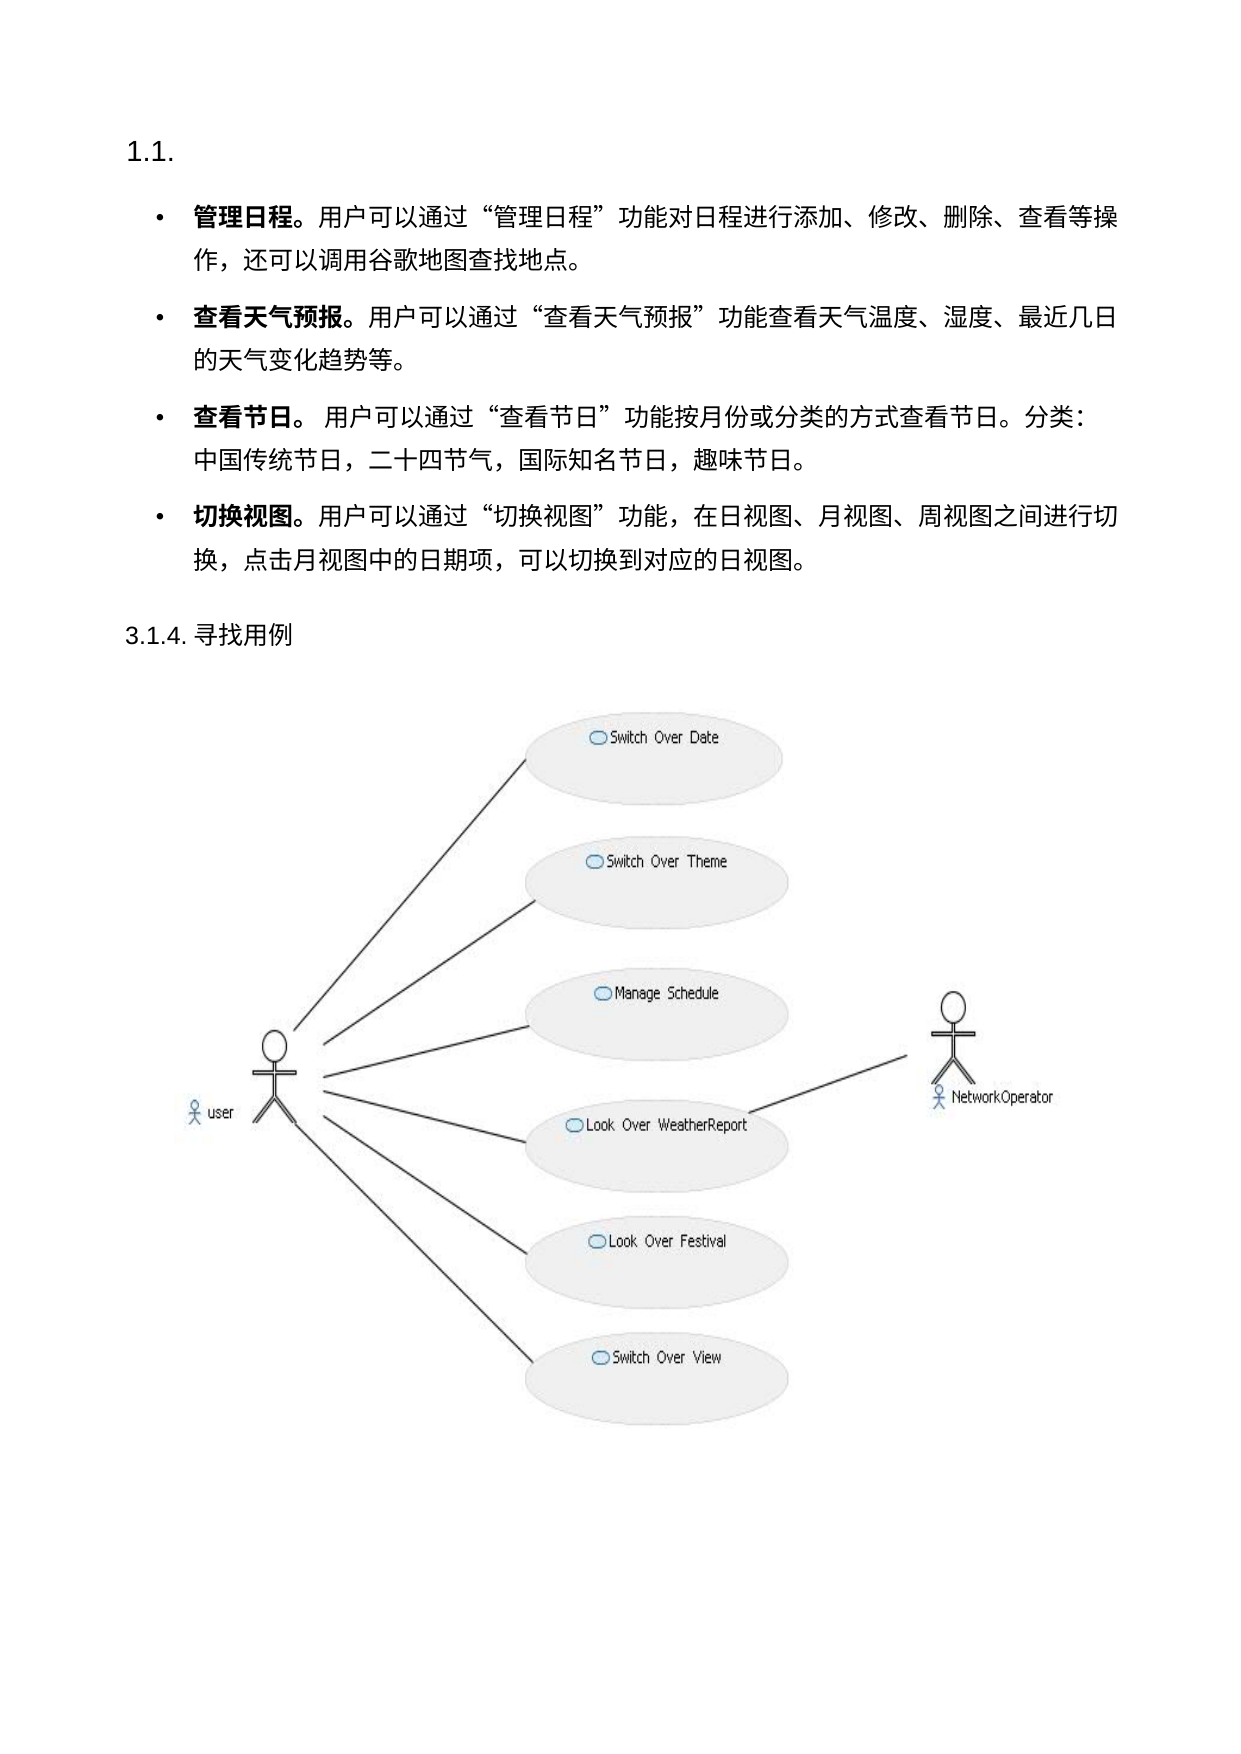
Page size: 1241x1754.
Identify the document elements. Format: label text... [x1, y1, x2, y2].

picture [174, 697, 1066, 1441]
list 切换视图。用户可以通过“切换视图”功能，在日视图、月视图、周视图之间进行切换，点击月视图中的日期项，可以切换到对应的日视图。 [156, 497, 1122, 576]
list 管理日程。用户可以通过“管理日程”功能对日程进行添加、修改、删除、查看等操作，还可以调用谷歌地图查找地点。 [156, 197, 1122, 277]
list 查看天气预报。用户可以通过“查看天气预报”功能查看天气温度、湿度、最近几日的天气变化趋势等。 [156, 297, 1122, 377]
subtitle 寻找用例 [118, 615, 1122, 651]
list 查看节日。 用户可以通过“查看节日”功能按月份或分类的方式查看节日。分类：中国传统节日，二十四节气，国际知名节日，趣味节日。 [156, 397, 1122, 477]
